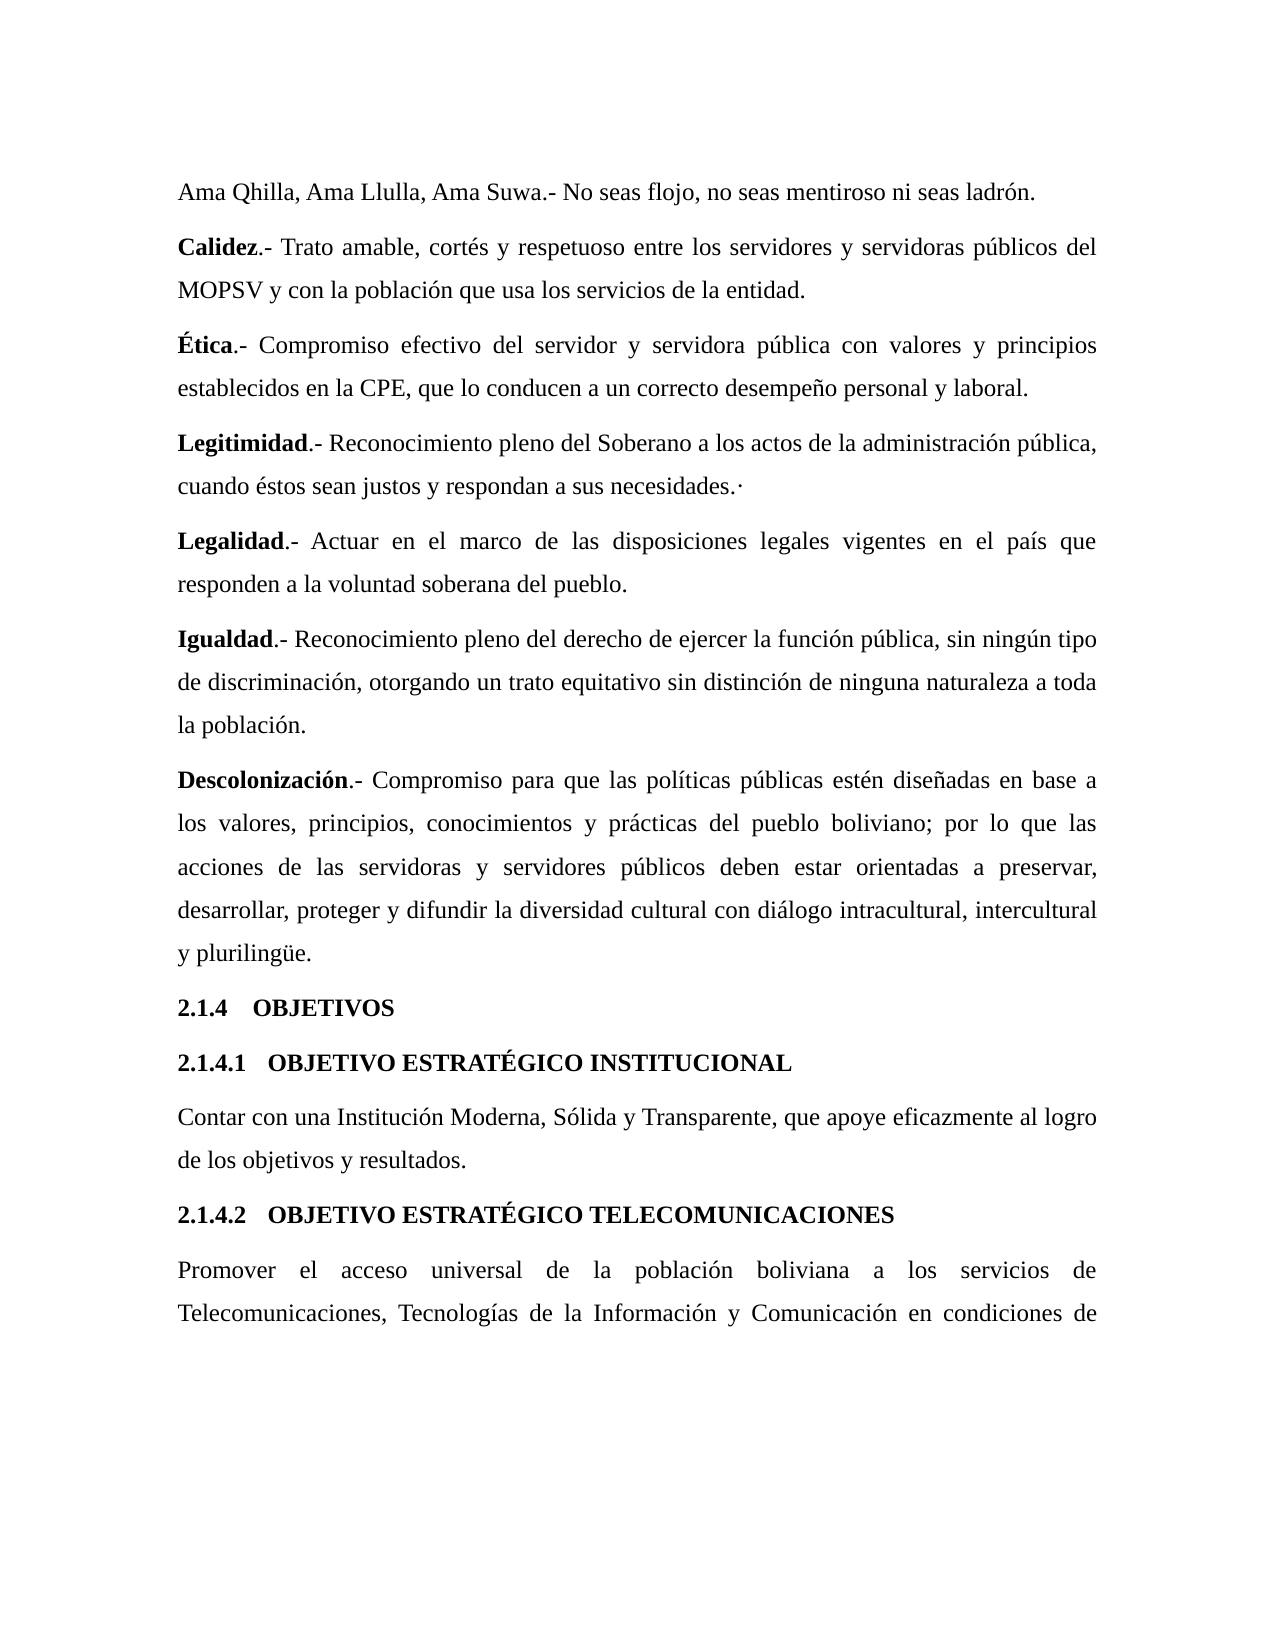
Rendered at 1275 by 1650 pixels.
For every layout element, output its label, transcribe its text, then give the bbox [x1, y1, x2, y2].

text Descolonización.- Compromiso para que las políticas públicas estén diseñadas en base a los valores, principios, conocimientos y prácticas del pueblo boliviano; por lo que las acciones de las servidoras y servidores públicos deben estar orientadas a preservar, desarrollar, proteger y difundir la diversidad cultural con diálogo intracultural, intercultural y plurilingüe. [177, 765, 1098, 967]
subtitle OBJETIVO ESTRATÉGICO TELECOMUNICACIONES [177, 1201, 1098, 1229]
text Calidez.- Trato amable, cortés y respetuoso entre los servidores y servidoras públicos del MOPSV y con la población que usa los servicios de la entidad. [177, 232, 1098, 304]
text Legitimidad.- Reconocimiento pleno del Soberano a los actos de la administración pública, cuando éstos sean justos y respondan a sus necesidades.· [177, 428, 1098, 500]
text Legalidad.- Actuar en el marco de las disposiciones legales vigentes en el país que responden a la voluntad soberana del pueblo. [177, 526, 1098, 598]
subtitle OBJETIVOS [177, 993, 1098, 1021]
text Promover el acceso universal de la población boliviana a los servicios de Telecomunicaciones, Tecnologías de la Información y Comunicación en condiciones de [177, 1255, 1098, 1327]
text Contar con una Institución Moderna, Sólida y Transparente, que apoye eficazmente al logro de los objetivos y resultados. [177, 1102, 1098, 1174]
text Ama Qhilla, Ama Llulla, Ama Suwa.- No seas flojo, no seas mentiroso ni seas ladrón. [177, 177, 1098, 206]
text Ética.- Compromiso efectivo del servidor y servidora pública con valores y principios establecidos en la CPE, que lo conducen a un correcto desempeño personal y laboral. [177, 330, 1098, 402]
text Igualdad.- Reconocimiento pleno del derecho de ejercer la función pública, sin ningún tipo de discriminación, otorgando un trato equitativo sin distinción de ninguna naturaleza a toda la población. [177, 624, 1098, 739]
subtitle OBJETIVO ESTRATÉGICO INSTITUCIONAL [177, 1048, 1098, 1076]
